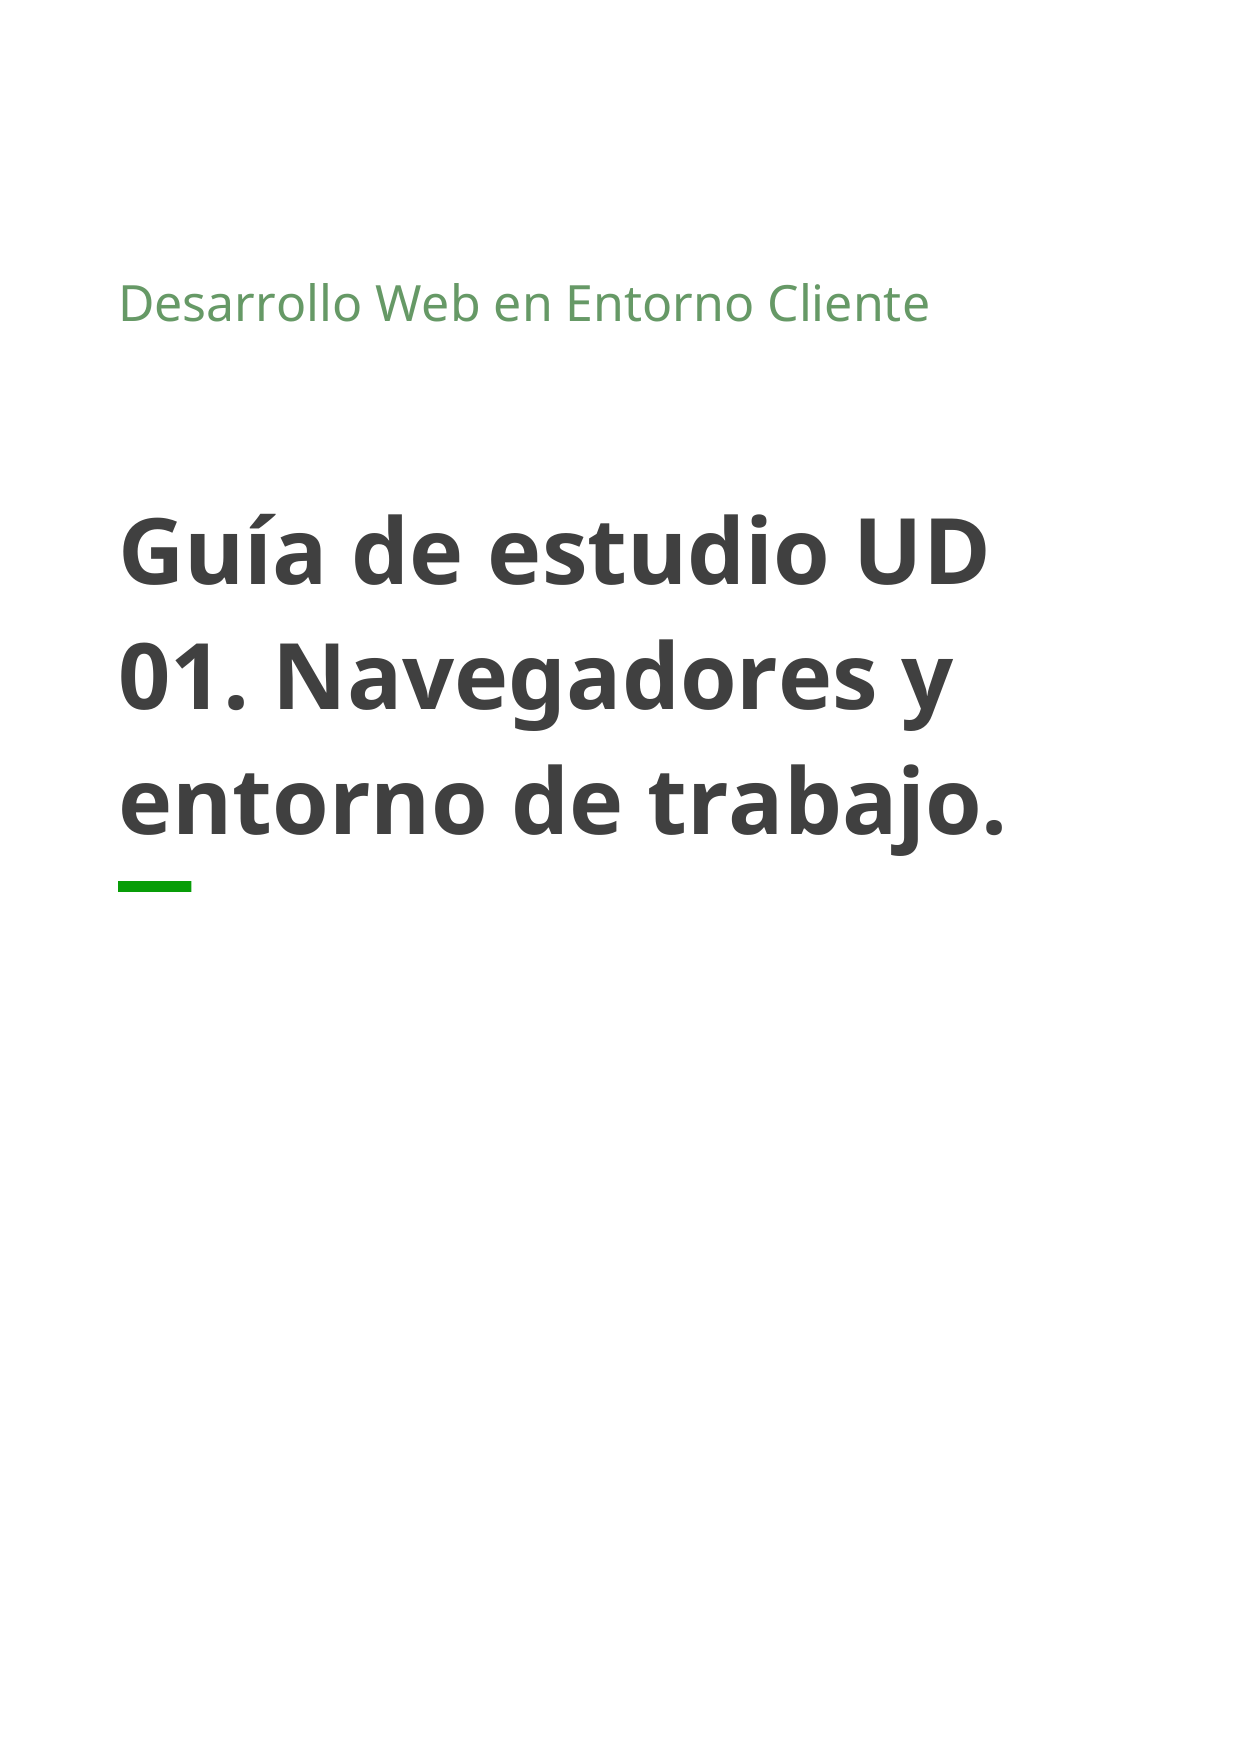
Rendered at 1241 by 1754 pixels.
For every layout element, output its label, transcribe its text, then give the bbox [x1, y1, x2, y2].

picture [118, 881, 192, 892]
title Desarrollo Web en Entorno Cliente [118, 268, 1122, 336]
title Guía de estudio UD 01. Navegadores y entorno de trabajo. [118, 486, 1122, 861]
